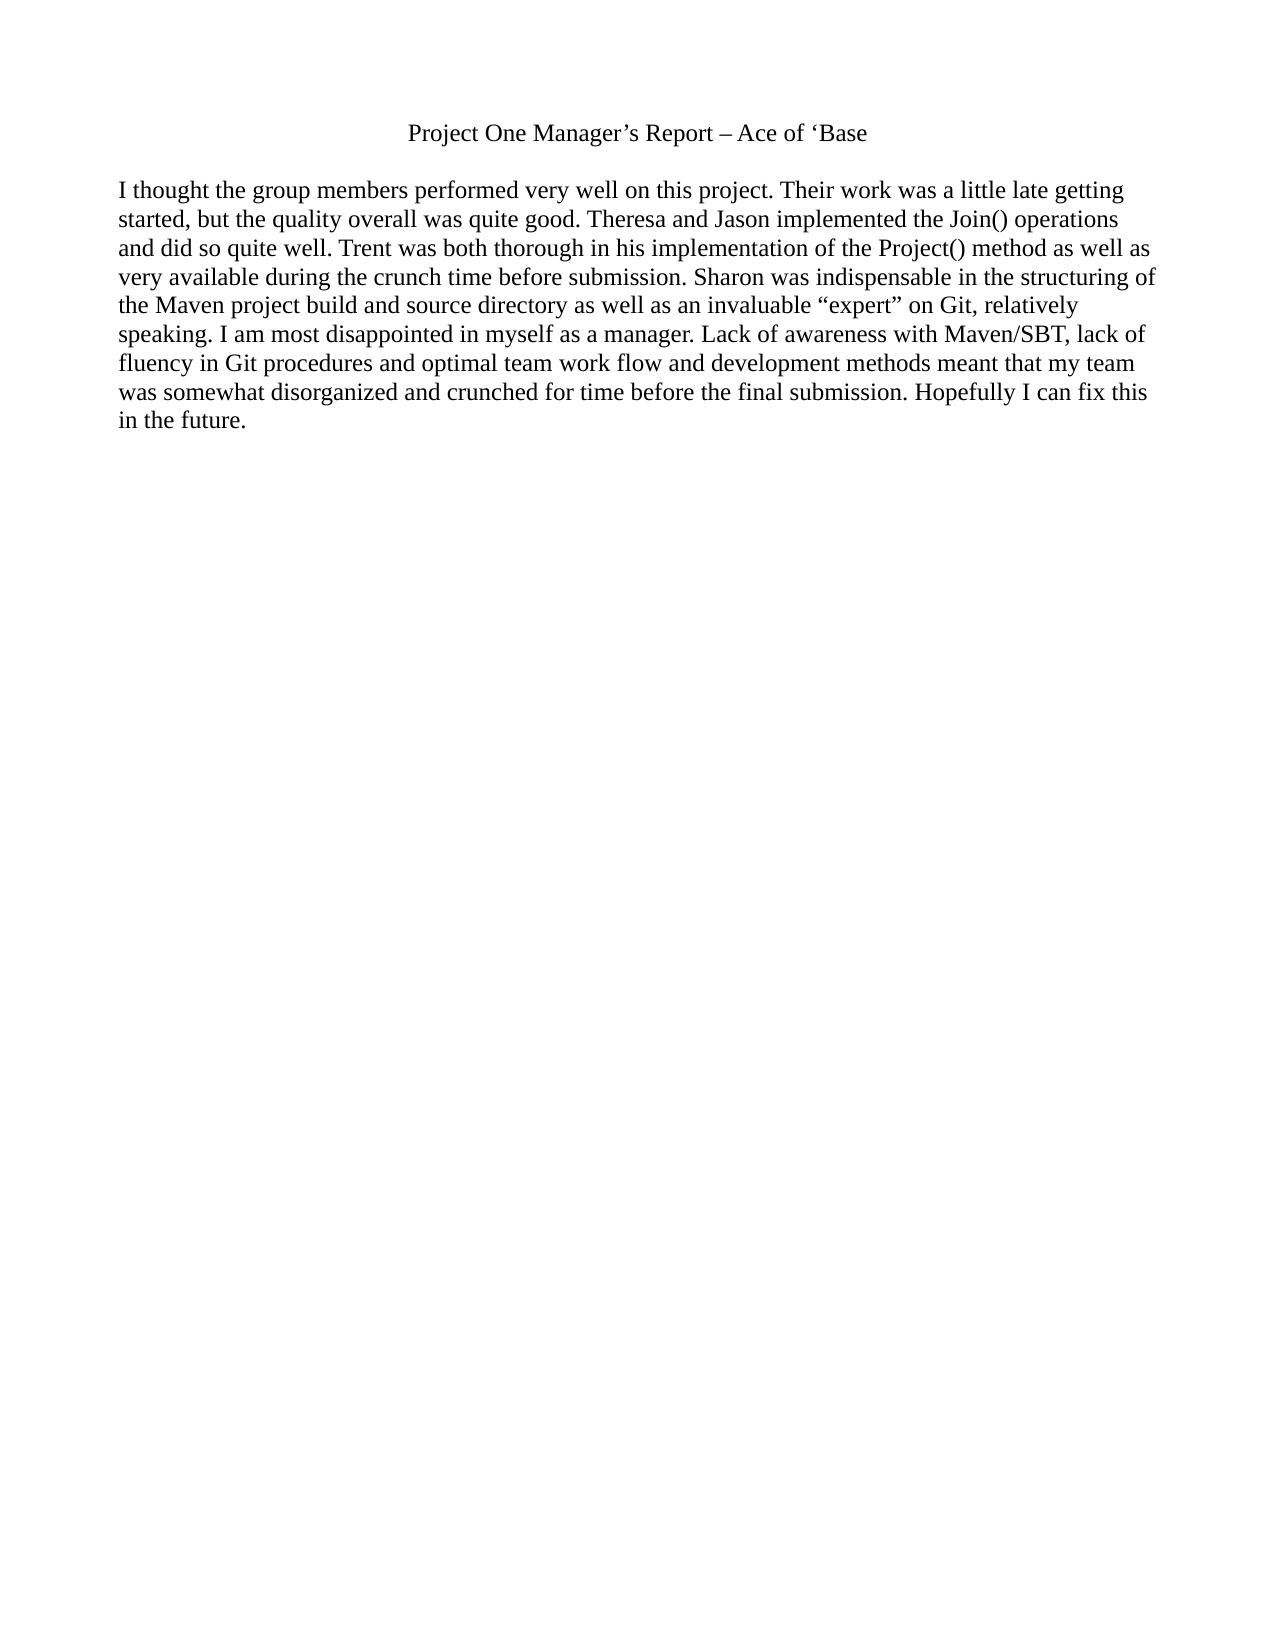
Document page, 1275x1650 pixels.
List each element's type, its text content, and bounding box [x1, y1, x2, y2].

text I thought the group members performed very well on this project. Their work was a little late getting started, but the quality overall was quite good. Theresa and Jason implemented the Join() operations and did so quite well. Trent was both thorough in his implementation of the Project() method as well as very available during the crunch time before submission. Sharon was indispensable in the structuring of the Maven project build and source directory as well as an invaluable “expert” on Git, relatively speaking. I am most disappointed in myself as a manager. Lack of awareness with Maven/SBT, lack of fluency in Git procedures and optimal team work flow and development methods meant that my team was somewhat disorganized and crunched for time before the final submission. Hopefully I can fix this in the future. [118, 176, 1157, 434]
text Project One Manager’s Report – Ace of ‘Base [118, 118, 1157, 147]
